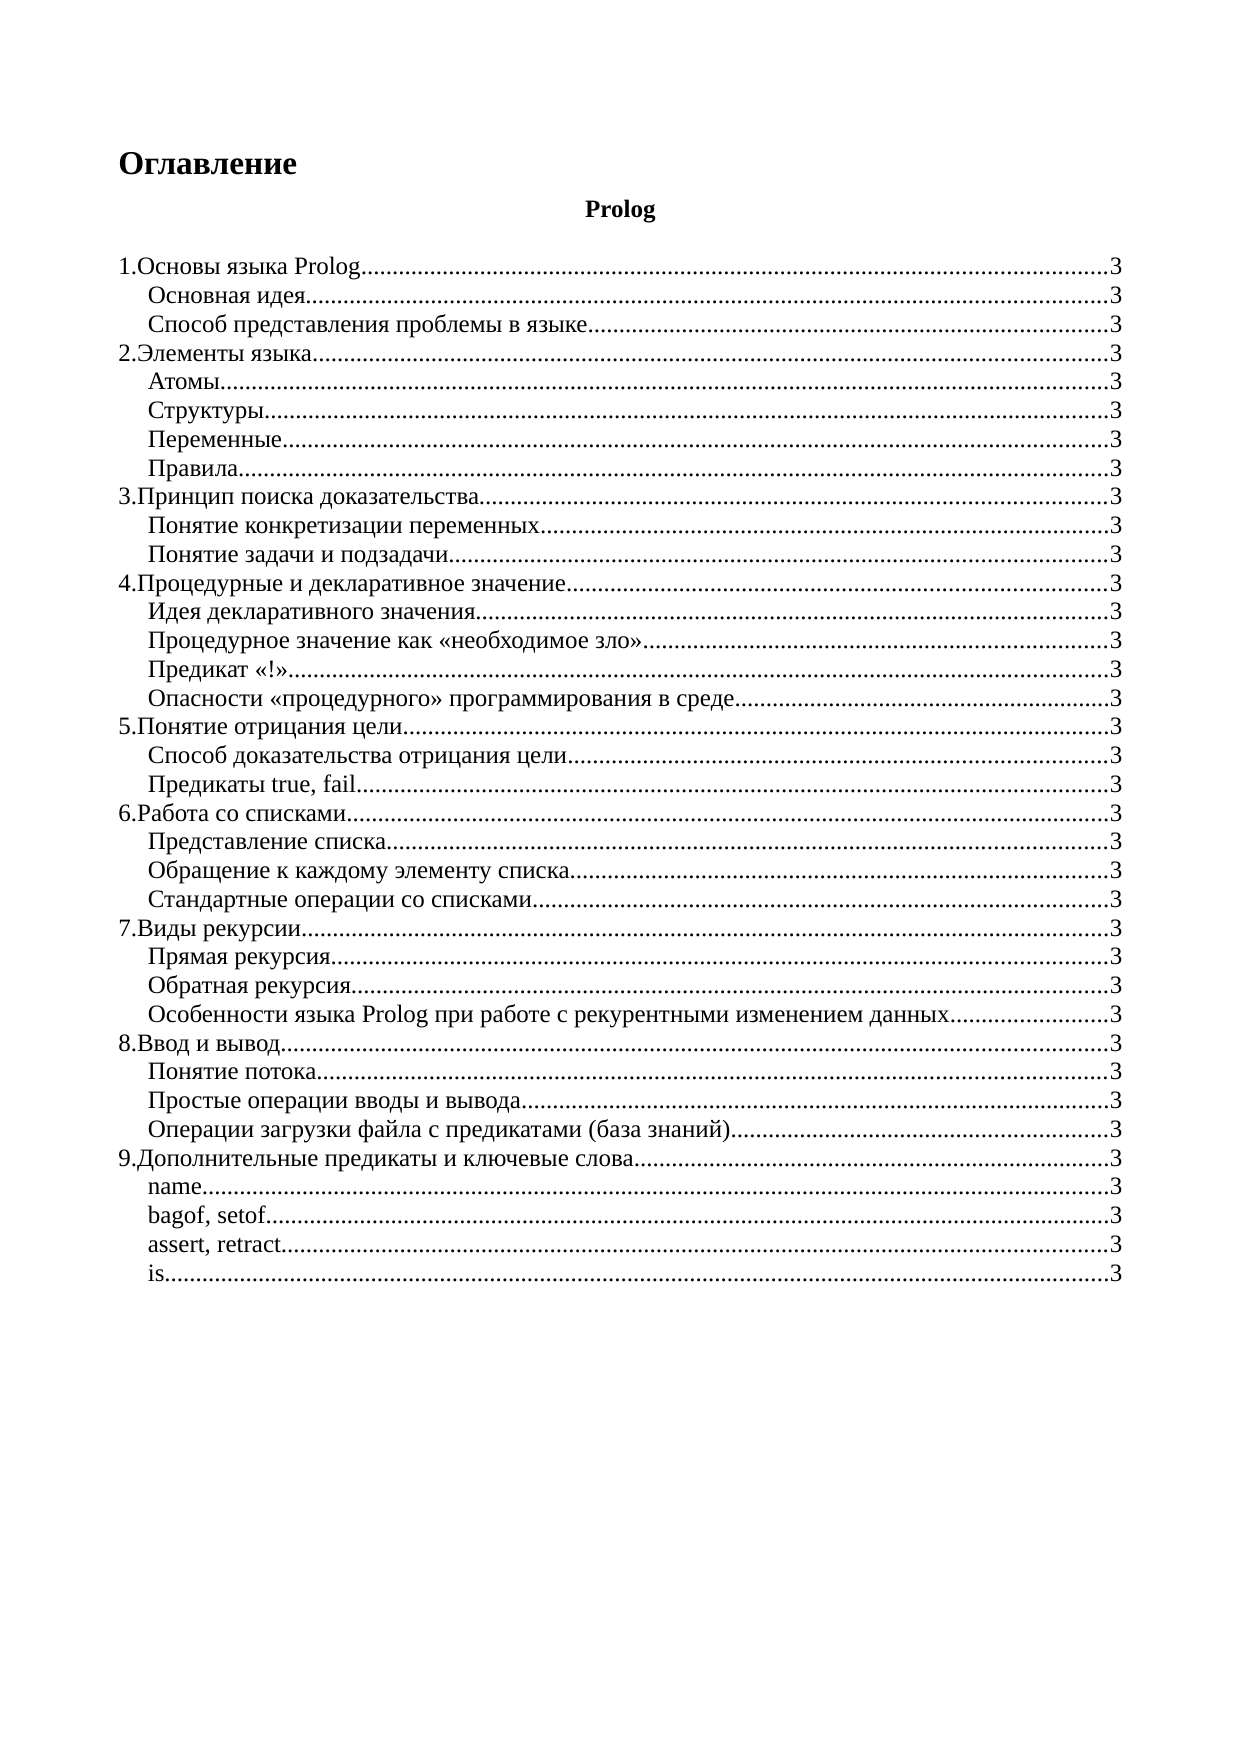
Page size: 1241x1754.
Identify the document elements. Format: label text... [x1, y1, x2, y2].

text Обращение к каждому элементу списка 3 [148, 855, 1122, 884]
text Атомы 3 [148, 366, 1122, 395]
text Переменные 3 [148, 424, 1122, 453]
text Обратная рекурсия 3 [148, 970, 1122, 999]
text Понятие конкретизации переменных 3 [148, 510, 1122, 539]
text Правила 3 [148, 453, 1122, 481]
text Простые операции вводы и вывода 3 [148, 1085, 1122, 1114]
subtitle Оглавление [118, 143, 1122, 181]
text Особенности языка Prolog при работе с рекурентными изменением данных 3 [148, 999, 1122, 1028]
text 5.Понятие отрицания цели 3 [118, 711, 1122, 740]
text Представление списка 3 [148, 826, 1122, 855]
text 9.Дополнительные предикаты и ключевые слова 3 [118, 1143, 1122, 1171]
text assert, retract 3 [148, 1229, 1122, 1258]
text 3.Принцип поиска доказательства 3 [118, 481, 1122, 510]
text Опасности «процедурного» программирования в среде 3 [148, 683, 1122, 711]
text Структуры 3 [148, 395, 1122, 424]
text Понятие потока 3 [148, 1056, 1122, 1085]
text name 3 [148, 1171, 1122, 1200]
text Операции загрузки файла с предикатами (база знаний) 3 [148, 1114, 1122, 1143]
text Предикаты true, fail 3 [148, 769, 1122, 798]
text Основная идея 3 [148, 280, 1122, 309]
text 7.Виды рекурсии 3 [118, 913, 1122, 941]
text Прямая рекурсия 3 [148, 941, 1122, 970]
text is 3 [148, 1258, 1122, 1286]
text Понятие задачи и подзадачи 3 [148, 539, 1122, 568]
text 6.Работа со списками 3 [118, 798, 1122, 826]
text Предикат «!» 3 [148, 654, 1122, 683]
text 8.Ввод и вывод 3 [118, 1028, 1122, 1056]
text Процедурное значение как «необходимое зло» 3 [148, 625, 1122, 654]
text Стандартные операции со списками 3 [148, 884, 1122, 913]
text 2.Элементы языка 3 [118, 338, 1122, 366]
text bagof, setof 3 [148, 1200, 1122, 1229]
text Prolog [118, 194, 1122, 223]
text Идея декларативного значения 3 [148, 596, 1122, 625]
text 1.Основы языка Prolog 3 [118, 251, 1122, 280]
text Способ представления проблемы в языке 3 [148, 309, 1122, 338]
text 4.Процедурные и декларативное значение 3 [118, 568, 1122, 596]
text Способ доказательства отрицания цели 3 [148, 740, 1122, 769]
